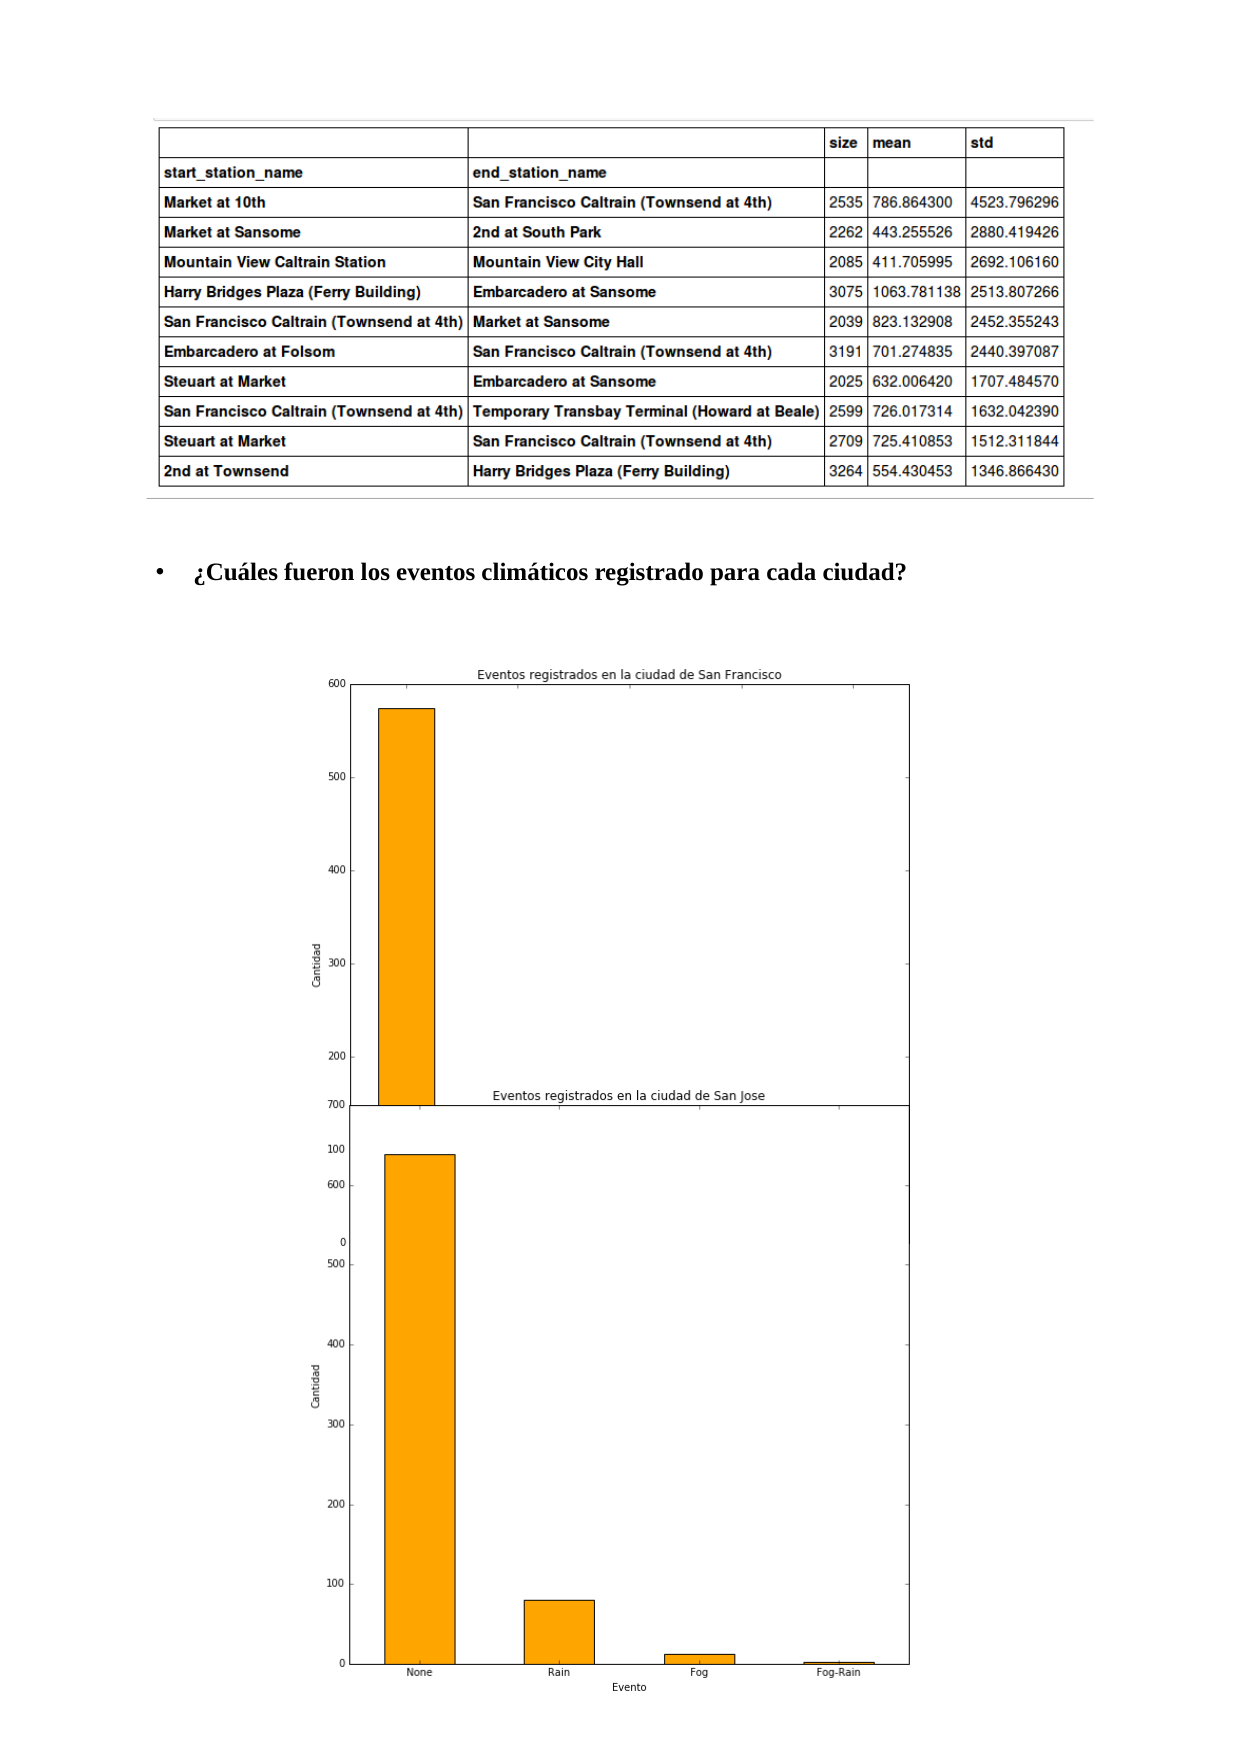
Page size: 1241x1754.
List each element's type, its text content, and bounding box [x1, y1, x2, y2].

picture [146, 118, 1094, 499]
picture [259, 612, 981, 1754]
list ¿Cuáles fueron los eventos climáticos registrado para cada ciudad? [156, 557, 1122, 585]
